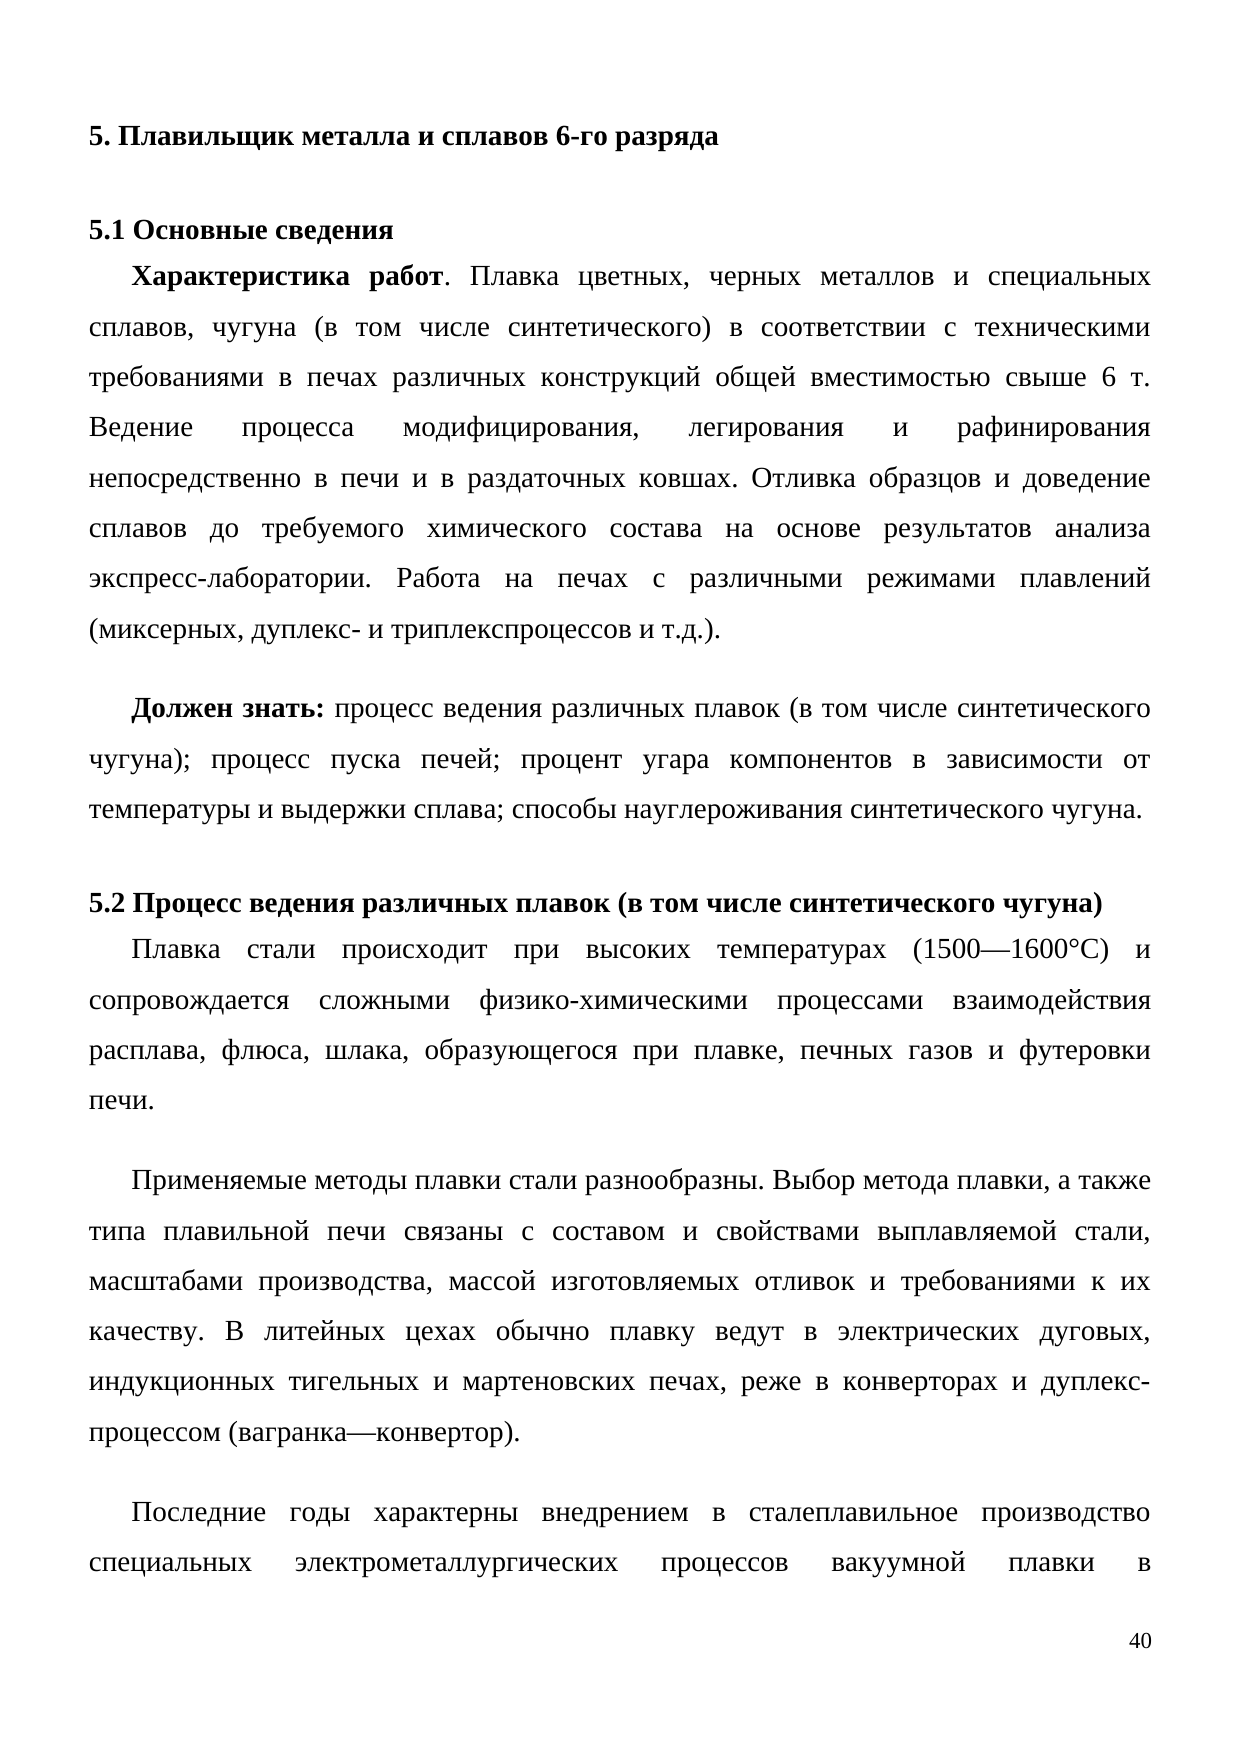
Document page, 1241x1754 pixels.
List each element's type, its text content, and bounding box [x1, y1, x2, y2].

text Плавка стали происходит при высоких температурах (1500—1600°С) и сопровождается сложными физико-химическими процессами взаимодействия расплава, флюса, шлака, образующегося при плавке, печных газов и футеровки печи. [89, 932, 1152, 1116]
subtitle 5. Плавильщик металла и сплавов 6-го разряда [89, 118, 1152, 152]
text Последние годы характерны внедрением в сталеплавильное производство специальных электрометаллургических процессов вакуумной плавки в [89, 1494, 1152, 1577]
subtitle 5.2 Процесс ведения различных плавок (в том числе синтетического чугуна) [89, 886, 1152, 919]
text Применяемые методы плавки стали разнообразны. Выбор метода плавки, а также типа плавильной печи связаны с составом и свойствами выплавляемой стали, масштабами производства, массой изготовляемых отливок и требованиями к их качеству. В литейных цехах обычно плавку ведут в электрических дуговых, индукционных тигельных и мартеновских печах, реже в конверторах и дуплекс-процессом (вагранка—конвертор). [89, 1162, 1152, 1447]
subtitle 5.1 Основные сведения [89, 212, 1152, 246]
text Должен знать: процесс ведения различных плавок (в том числе синтетического чугуна); процесс пуска печей; процент угара компонентов в зависимости от температуры и выдержки сплава; способы науглероживания синтетического чугуна. [89, 691, 1152, 825]
text Характеристика работ. Плавка цветных, черных металлов и специальных сплавов, чугуна (в том числе синтетического) в соответствии с техническими требованиями в печах различных конструкций общей вместимостью свыше 6 т. Ведение процесса модифицирования, легирования и рафинирования непосредственно в печи и в раздаточных ковшах. Отливка образцов и доведение сплавов до требуемого химического состава на основе результатов анализа экспресс-лаборатории. Работа на печах с различными режимами плавлений (миксерных, дуплекс- и триплекспроцессов и т.д.). [89, 258, 1152, 644]
